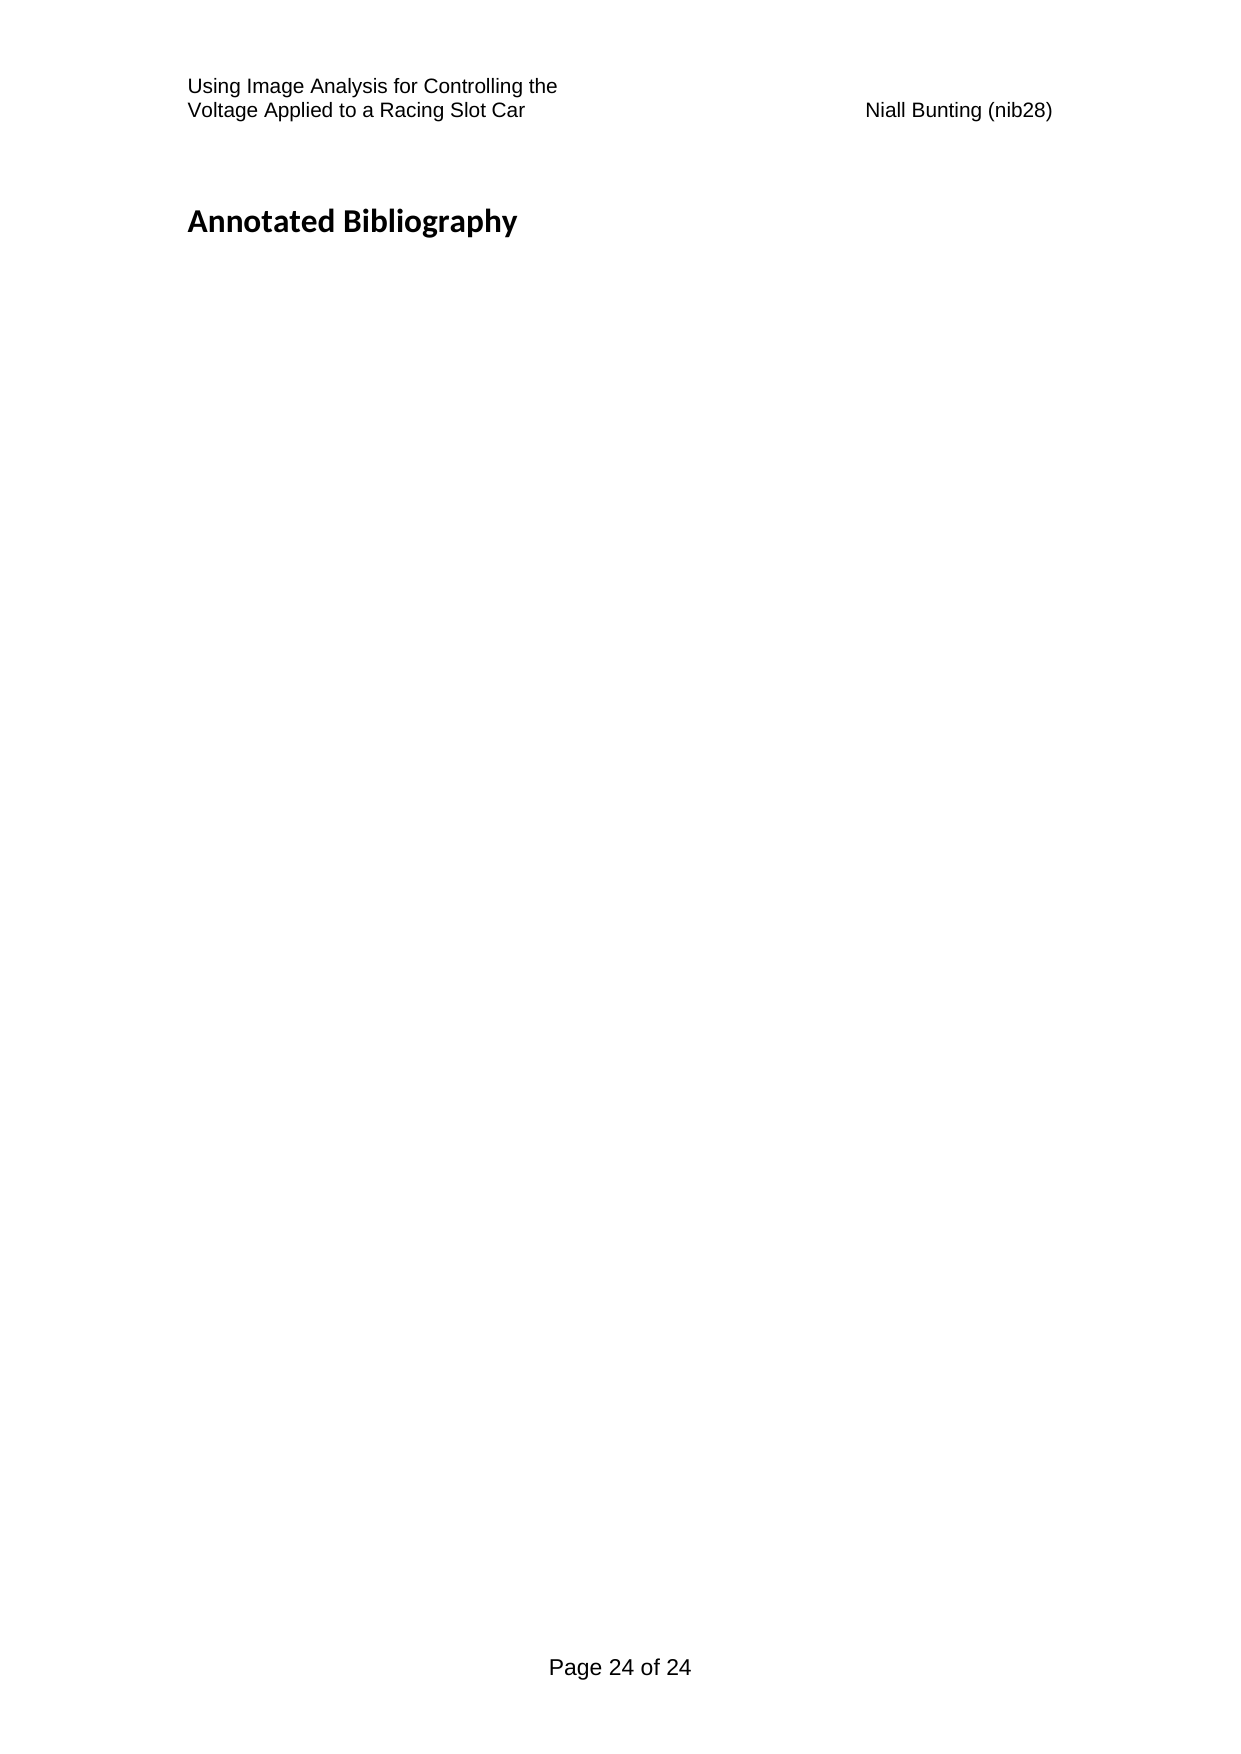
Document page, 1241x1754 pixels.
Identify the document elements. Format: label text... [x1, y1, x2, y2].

subtitle Annotated Bibliography [187, 200, 1053, 241]
